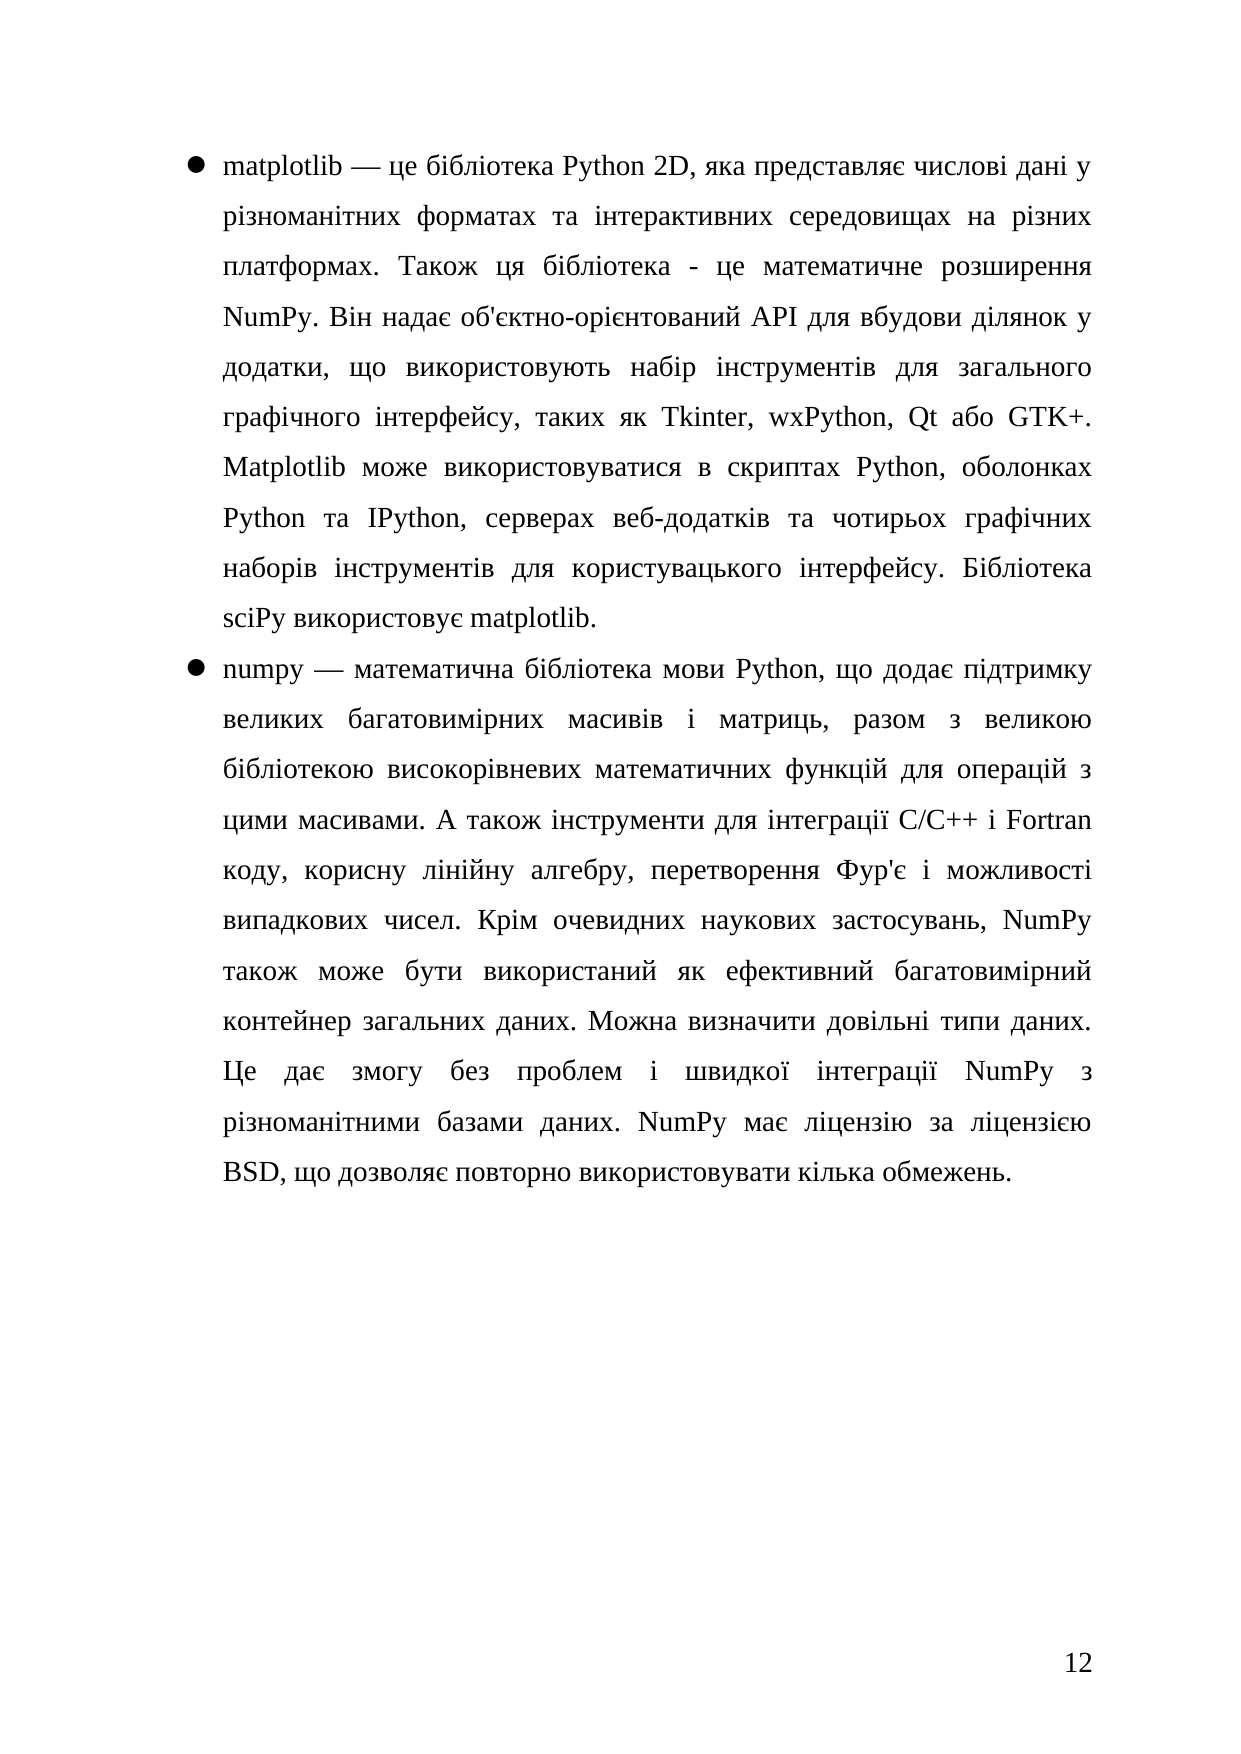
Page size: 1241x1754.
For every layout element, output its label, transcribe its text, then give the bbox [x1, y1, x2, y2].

list numpy — математична бібліотека мови Python, що додає підтримку великих багатовимірних масивів і матриць, разом з великою бібліотекою високорівневих математичних функцій для операцій з цими масивами. А також інструменти для інтеграції C/C++ і Fortran коду, корисну лінійну алгебру, перетворення Фур'є і можливості випадкових чисел. Крім очевидних наукових застосувань, NumPy також може бути використаний як ефективний багатовимірний контейнер загальних даних. Можна визначити довільні типи даних. Це дає змогу без проблем і швидкої інтеграції NumPy з різноманітними базами даних. NumPy має ліцензію за ліцензією BSD, що дозволяє повторно використовувати кілька обмежень. [185, 651, 1093, 1188]
list matplotlib — це бібліотека Python 2D, яка представляє числові дані у різноманітних форматах та інтерактивних середовищах на різних платформах. Також ця бібліотека - це математичне розширення NumPy. Він надає об'єктно-орієнтований API для вбудови ділянок у додатки, що використовують набір інструментів для загального графічного інтерфейсу, таких як Tkinter, wxPython, Qt або GTK+. Matplotlib може використовуватися в скриптах Python, оболонках Python та IPython, серверах веб-додатків та чотирьох графічних наборів інструментів для користувацького інтерфейсу. Бібліотека sciPy використовує matplotlib. [185, 148, 1093, 634]
